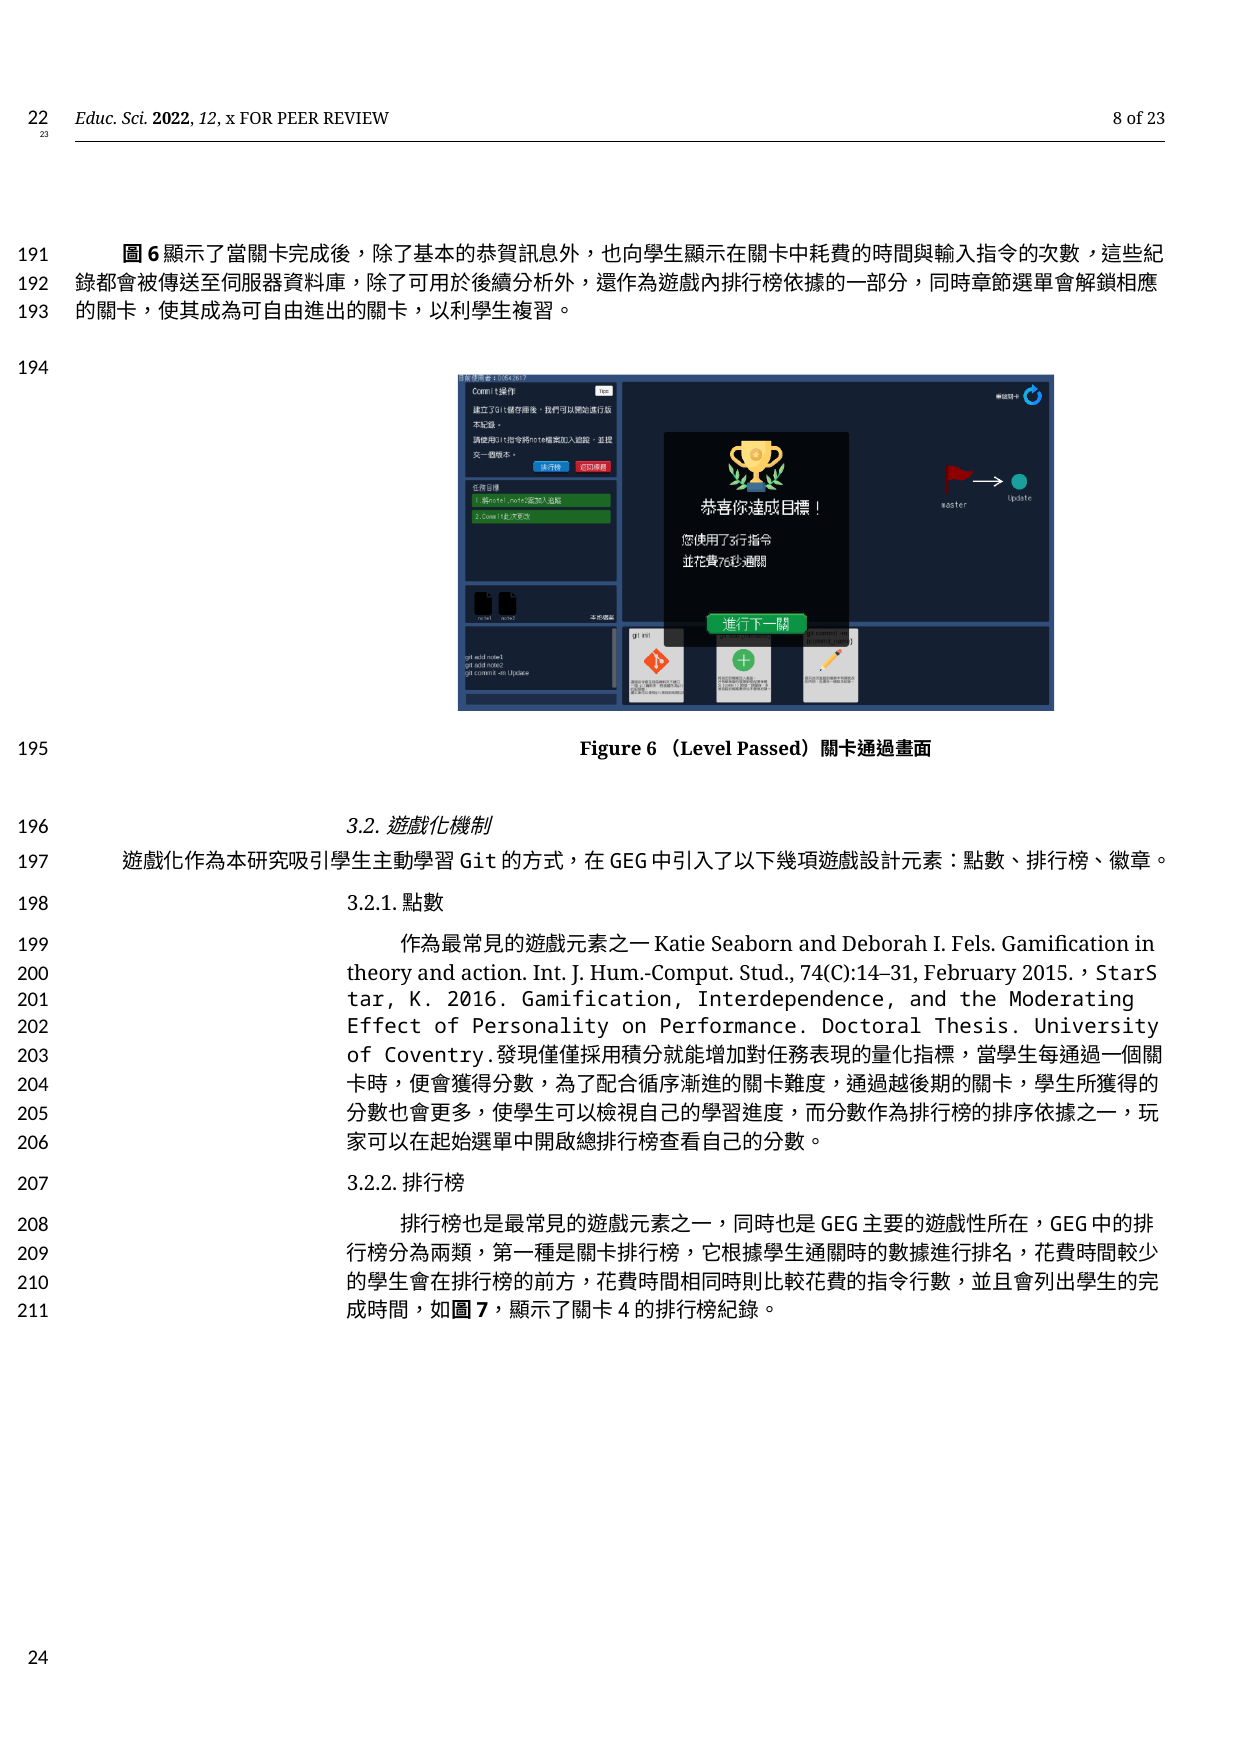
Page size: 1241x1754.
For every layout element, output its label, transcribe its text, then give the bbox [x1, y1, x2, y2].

subtitle 排行榜也是最常見的遊戲元素之一，同時也是GEG主要的遊戲性所在，GEG中的排行榜分為兩類，第一種是關卡排行榜，它根據學生通關時的數據進行排名，花費時間較少的學生會在排行榜的前方，花費時間相同時則比較花費的指令行數，並且會列出學生的完成時間，如圖7，顯示了關卡4的排行榜紀錄。 [347, 1209, 1165, 1324]
subtitle 遊戲化作為本研究吸引學生主動學習Git的方式，在GEG中引入了以下幾項遊戲設計元素：點數、排行榜、徽章。 [75, 846, 1165, 875]
text 圖6顯示了當關卡完成後，除了基本的恭賀訊息外，也向學生顯示在關卡中耗費的時間與輸入指令的次數，這些紀錄都會被傳送至伺服器資料庫，除了可用於後續分析外，還作為遊戲內排行榜依據的一部分，同時章節選單會解鎖相應的關卡，使其成為可自由進出的關卡，以利學生複習。 [75, 238, 1165, 325]
subtitle 3.2.1. 點數 [347, 887, 1165, 916]
subtitle 3.2.2. 排行榜 [347, 1168, 1165, 1196]
subtitle 3.2. 遊戲化機制 [347, 811, 1165, 840]
text Figure 6 （Level Passed）關卡通過畫面 [347, 735, 1165, 761]
subtitle 作為最常見的遊戲元素之一[12]，Star[29]發現僅僅採用積分就能增加對任務表現的量化指標，當學生每通過一個關卡時，便會獲得分數，為了配合循序漸進的關卡難度，通過越後期的關卡，學生所獲得的分數也會更多，使學生可以檢視自己的學習進度，而分數作為排行榜的排序依據之一，玩家可以在起始選單中開啟總排行榜查看自己的分數。 [347, 928, 1165, 1155]
